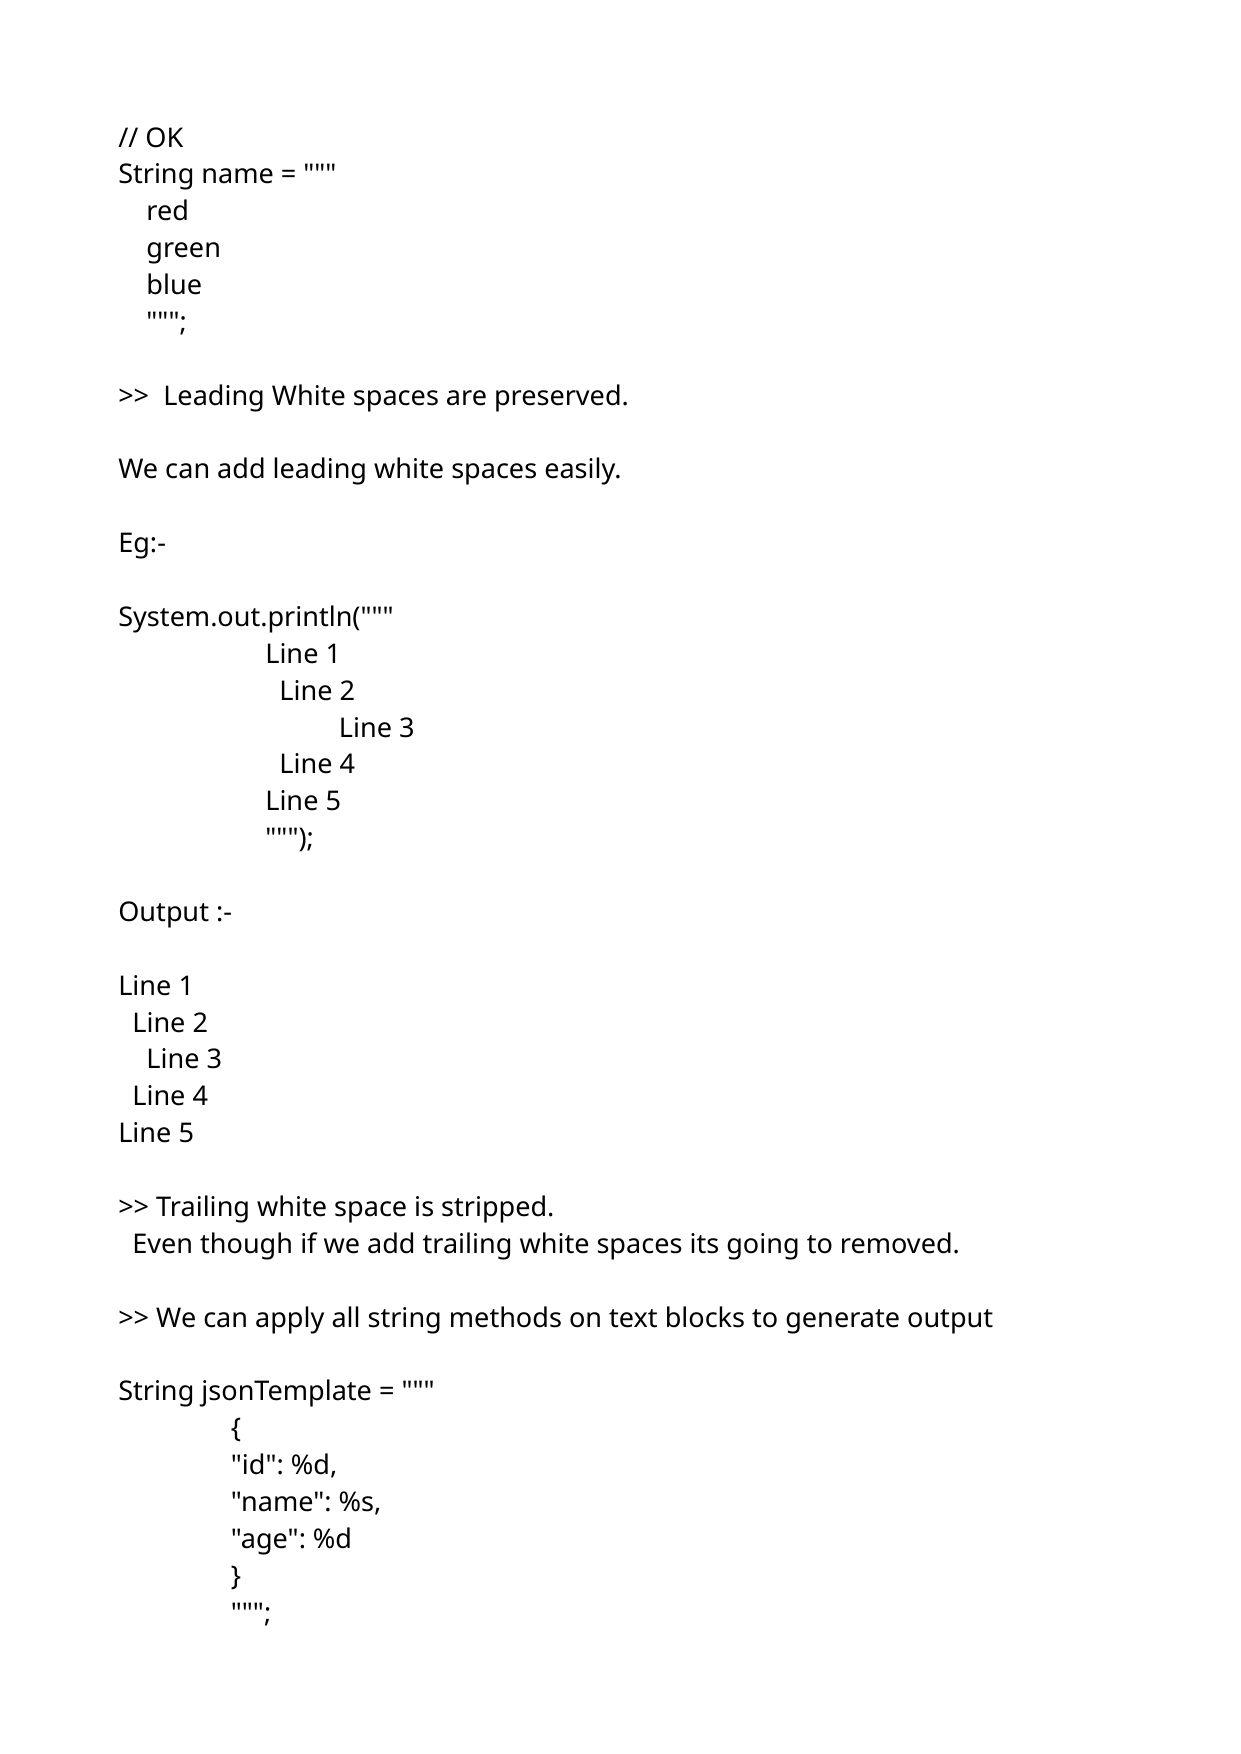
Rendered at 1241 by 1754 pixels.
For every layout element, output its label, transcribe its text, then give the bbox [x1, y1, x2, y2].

text >> Trailing white space is stripped. [118, 1187, 1122, 1224]
text System.out.println(""" [118, 597, 1122, 634]
text "name": %s, [118, 1482, 1122, 1519]
text String jsonTemplate = """ [118, 1372, 1122, 1409]
text Output :- [118, 892, 1122, 929]
text blue [118, 266, 1122, 302]
text Line 1 [118, 966, 1122, 1003]
text } [118, 1556, 1122, 1593]
text Line 5 [118, 1114, 1122, 1151]
text """); [118, 819, 1122, 856]
text """; [118, 302, 1122, 339]
text >> We can apply all string methods on text blocks to generate output [118, 1298, 1122, 1335]
text >> Leading White spaces are preserved. [118, 376, 1122, 413]
text Line 3 [118, 1040, 1122, 1077]
text Line 3 [118, 708, 1122, 745]
text Line 2 [118, 671, 1122, 708]
text // OK [118, 118, 1122, 155]
text Line 5 [118, 782, 1122, 819]
text String name = """ [118, 155, 1122, 192]
text Line 4 [118, 745, 1122, 782]
text Eg:- [118, 524, 1122, 561]
text Line 2 [118, 1003, 1122, 1040]
text We can add leading white spaces easily. [118, 450, 1122, 487]
text red [118, 192, 1122, 229]
text Line 1 [118, 634, 1122, 671]
text Even though if we add trailing white spaces its going to removed. [118, 1224, 1122, 1261]
text green [118, 229, 1122, 266]
text "id": %d, [118, 1446, 1122, 1482]
text { [118, 1409, 1122, 1446]
text Line 4 [118, 1077, 1122, 1114]
text "age": %d [118, 1519, 1122, 1556]
text """; [118, 1593, 1122, 1630]
